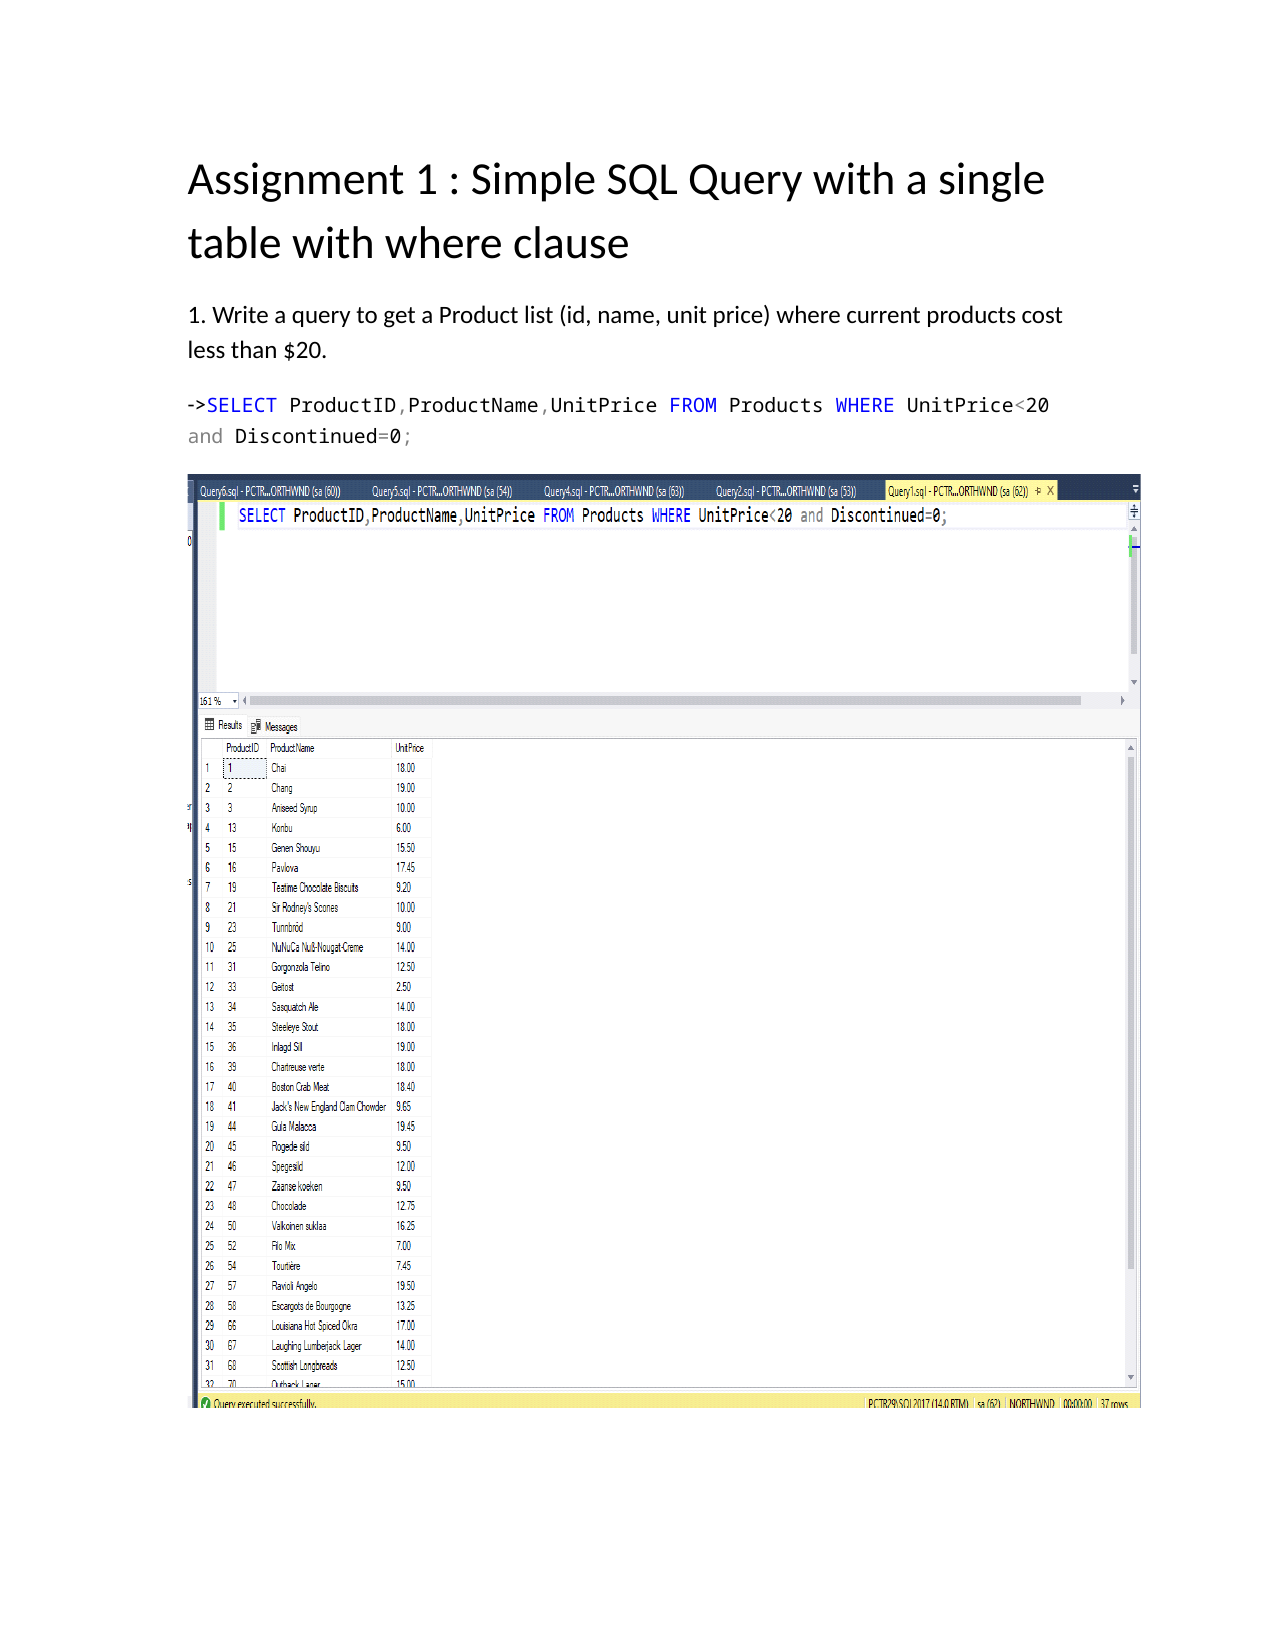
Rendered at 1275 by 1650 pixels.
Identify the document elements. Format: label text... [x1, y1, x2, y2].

text Assignment 1 : Simple SQL Query with a single table with where clause [187, 150, 1087, 270]
text 1. Write a query to get a Product list (id, name, unit price) where current products cost less than $20. [187, 299, 1087, 365]
text ->SELECT ProductID,ProductName,UnitPrice FROM Products WHERE UnitPrice<20 and Discontinued=0; [187, 390, 1087, 449]
